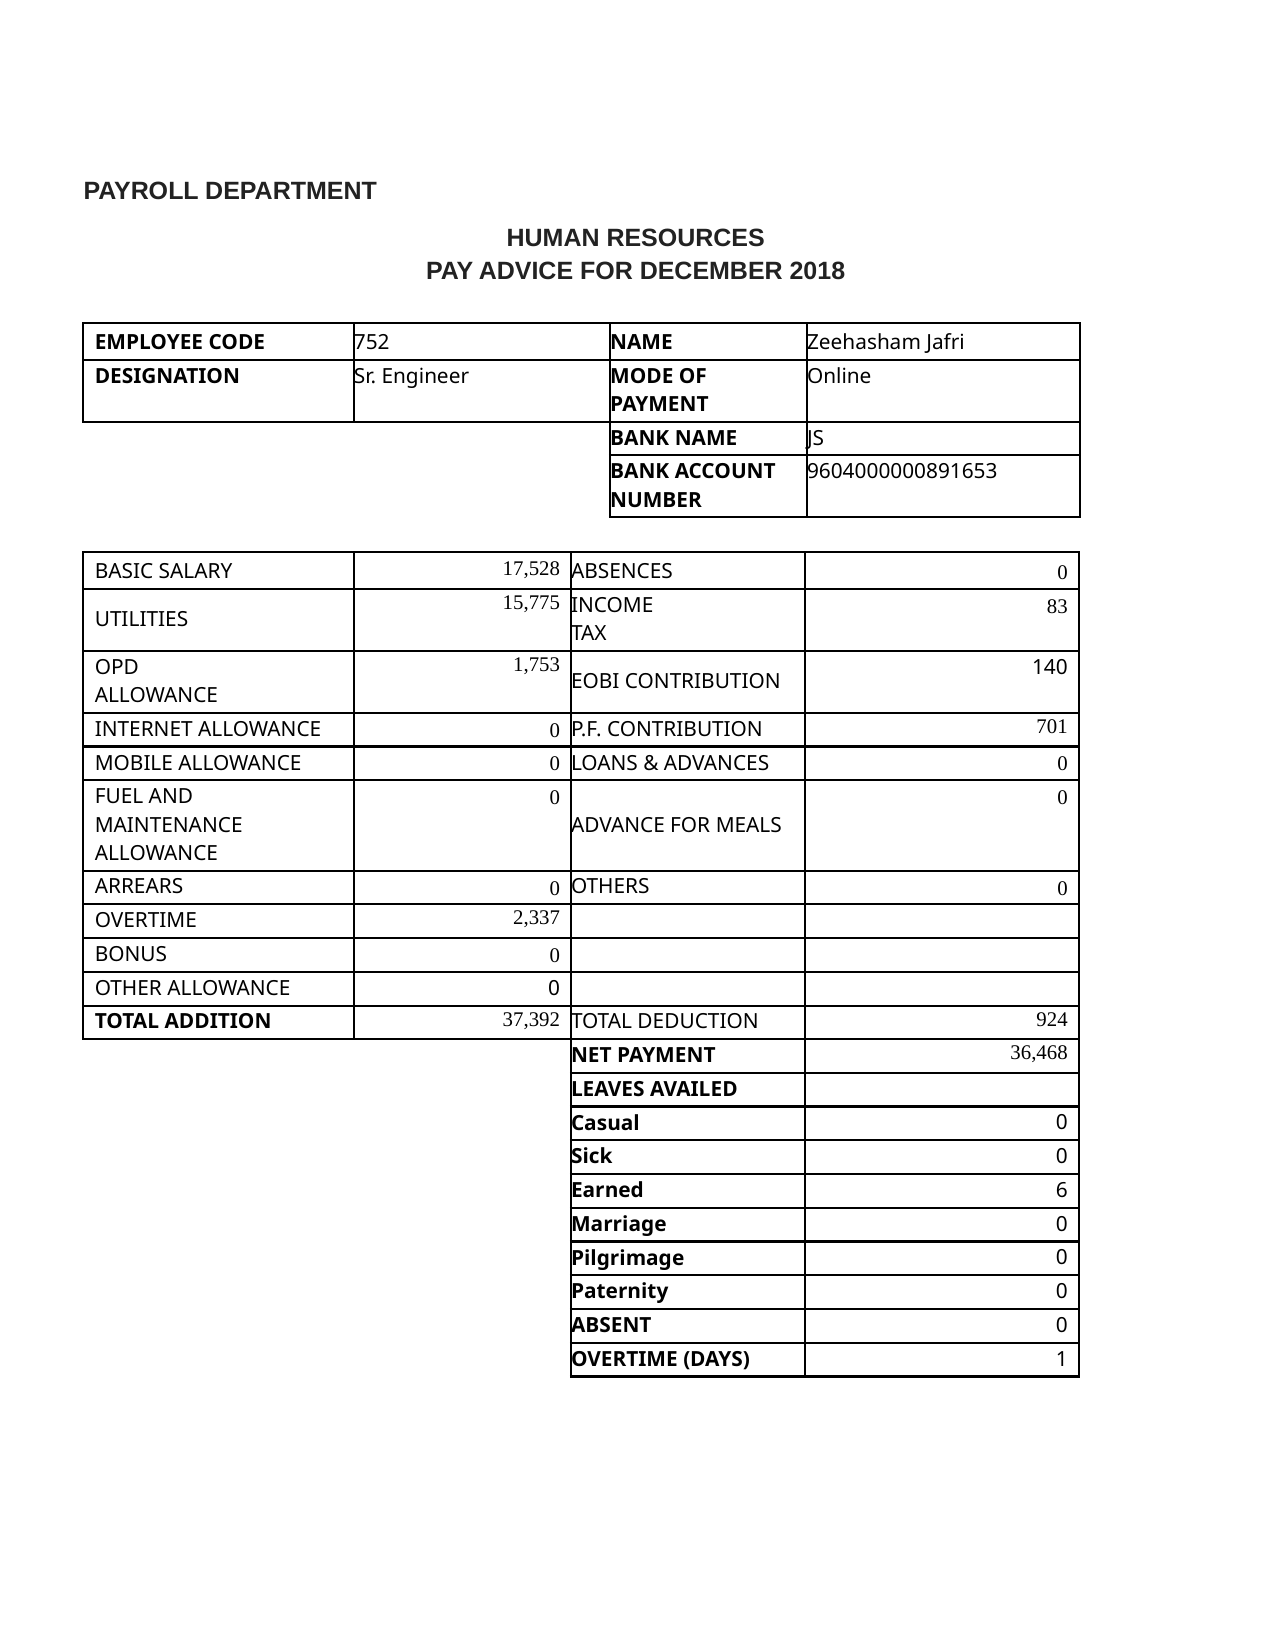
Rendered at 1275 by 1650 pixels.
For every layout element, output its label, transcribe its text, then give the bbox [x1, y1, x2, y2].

table_cell MOBILE ALLOWANCE [84, 748, 353, 779]
text PAYROLL DEPARTMENT [83, 176, 1275, 204]
table_cell [354, 1308, 570, 1342]
table_cell 0 [806, 1243, 1078, 1274]
table_cell 2,337 [355, 905, 570, 937]
table_cell ADVANCE FOR MEALS [572, 781, 804, 869]
table_cell 6 [806, 1175, 1078, 1207]
table_cell 1,753 [355, 652, 570, 712]
table_header 17,528 [355, 553, 570, 588]
table_header ABSENCES [572, 553, 804, 588]
table_cell [354, 1240, 570, 1274]
table_cell [83, 1342, 354, 1375]
text HUMAN RESOURCES [83, 223, 1188, 252]
table_cell [83, 1207, 354, 1240]
table_cell [354, 1207, 570, 1240]
table_cell 0 [355, 973, 570, 1004]
table_cell [806, 905, 1078, 937]
table_cell OTHERS [572, 872, 804, 903]
table_cell [806, 1074, 1078, 1105]
table_cell [83, 1040, 354, 1072]
table_cell BONUS [84, 939, 353, 971]
table_cell [572, 973, 804, 1004]
table_cell Paternity [572, 1276, 804, 1308]
table_cell 1 [806, 1344, 1078, 1375]
table_cell Sick [572, 1141, 804, 1173]
table_cell [83, 1308, 354, 1342]
table_cell 0 [806, 1108, 1078, 1139]
table_cell [83, 1240, 354, 1274]
table_cell [354, 1072, 570, 1105]
table_header NAME [611, 324, 806, 359]
table_cell JS [808, 423, 1079, 454]
table_cell 0 [355, 872, 570, 903]
table_cell [354, 1139, 570, 1173]
table_header BASIC SALARY [84, 553, 353, 588]
table_cell 9604000000891653 [808, 456, 1079, 516]
table_cell [354, 1342, 570, 1375]
table_cell MODE OF PAYMENT [611, 361, 806, 421]
table_cell [354, 423, 609, 454]
table_cell 0 [806, 1310, 1078, 1342]
table_header 0 [806, 553, 1078, 588]
table_cell Pilgrimage [572, 1243, 804, 1274]
table_cell [354, 1040, 570, 1072]
table_cell UTILITIES [84, 590, 353, 650]
table_cell 0 [806, 1276, 1078, 1308]
table_cell Sr. Engineer [355, 361, 609, 421]
table_cell NET PAYMENT [572, 1040, 804, 1072]
table_cell 36,468 [806, 1040, 1078, 1072]
table_cell 0 [806, 1209, 1078, 1240]
table_cell FUEL AND MAINTENANCE ALLOWANCE [84, 781, 353, 869]
table_cell 0 [806, 1141, 1078, 1173]
table_cell 0 [806, 748, 1078, 779]
table_cell INCOME TAX [572, 590, 804, 650]
table_cell [83, 1173, 354, 1207]
table_cell LOANS & ADVANCES [572, 748, 804, 779]
table_cell ARREARS [84, 872, 353, 903]
table_cell TOTAL DEDUCTION [572, 1007, 804, 1038]
table_cell 0 [355, 939, 570, 971]
table_cell [572, 905, 804, 937]
table_cell [354, 1274, 570, 1308]
table_cell DESIGNATION [84, 361, 353, 421]
table_cell TOTAL ADDITION [84, 1007, 353, 1038]
table_cell [83, 1274, 354, 1308]
table_cell [806, 973, 1078, 1004]
table_cell 0 [355, 781, 570, 869]
table_cell P.F. CONTRIBUTION [572, 714, 804, 745]
table_cell OVERTIME (DAYS) [572, 1344, 804, 1375]
table_cell 15,775 [355, 590, 570, 650]
table_cell [83, 423, 354, 454]
table_header Zeehasham Jafri [808, 324, 1079, 359]
table_cell OVERTIME [84, 905, 353, 937]
table_cell [806, 939, 1078, 971]
table_cell 0 [806, 781, 1078, 869]
table_cell Casual [572, 1108, 804, 1139]
table_header EMPLOYEE CODE [84, 324, 353, 359]
table_cell [83, 1105, 354, 1139]
table_cell 924 [806, 1007, 1078, 1038]
table_cell [354, 1173, 570, 1207]
table_cell [83, 454, 354, 516]
table_cell Earned [572, 1175, 804, 1207]
table_cell [83, 1072, 354, 1105]
table_cell [354, 1105, 570, 1139]
table_cell BANK ACCOUNT NUMBER [611, 456, 806, 516]
table_cell 37,392 [355, 1007, 570, 1038]
table_cell 140 [806, 652, 1078, 712]
table_cell 0 [355, 714, 570, 745]
text PAY ADVICE FOR DECEMBER 2018 [83, 256, 1188, 285]
table_cell Online [808, 361, 1079, 421]
table_cell 83 [806, 590, 1078, 650]
table_cell [83, 1139, 354, 1173]
table_cell OTHER ALLOWANCE [84, 973, 353, 1004]
table_cell BANK NAME [611, 423, 806, 454]
table_cell INTERNET ALLOWANCE [84, 714, 353, 745]
table_cell 0 [806, 872, 1078, 903]
table_cell EOBI CONTRIBUTION [572, 652, 804, 712]
table_cell LEAVES AVAILED [572, 1074, 804, 1105]
table_cell OPD ALLOWANCE [84, 652, 353, 712]
table_cell 701 [806, 714, 1078, 745]
table_cell [572, 939, 804, 971]
table_cell ABSENT [572, 1310, 804, 1342]
table_cell 0 [355, 748, 570, 779]
table_header 752 [355, 324, 609, 359]
table_cell [354, 454, 609, 516]
table_cell Marriage [572, 1209, 804, 1240]
